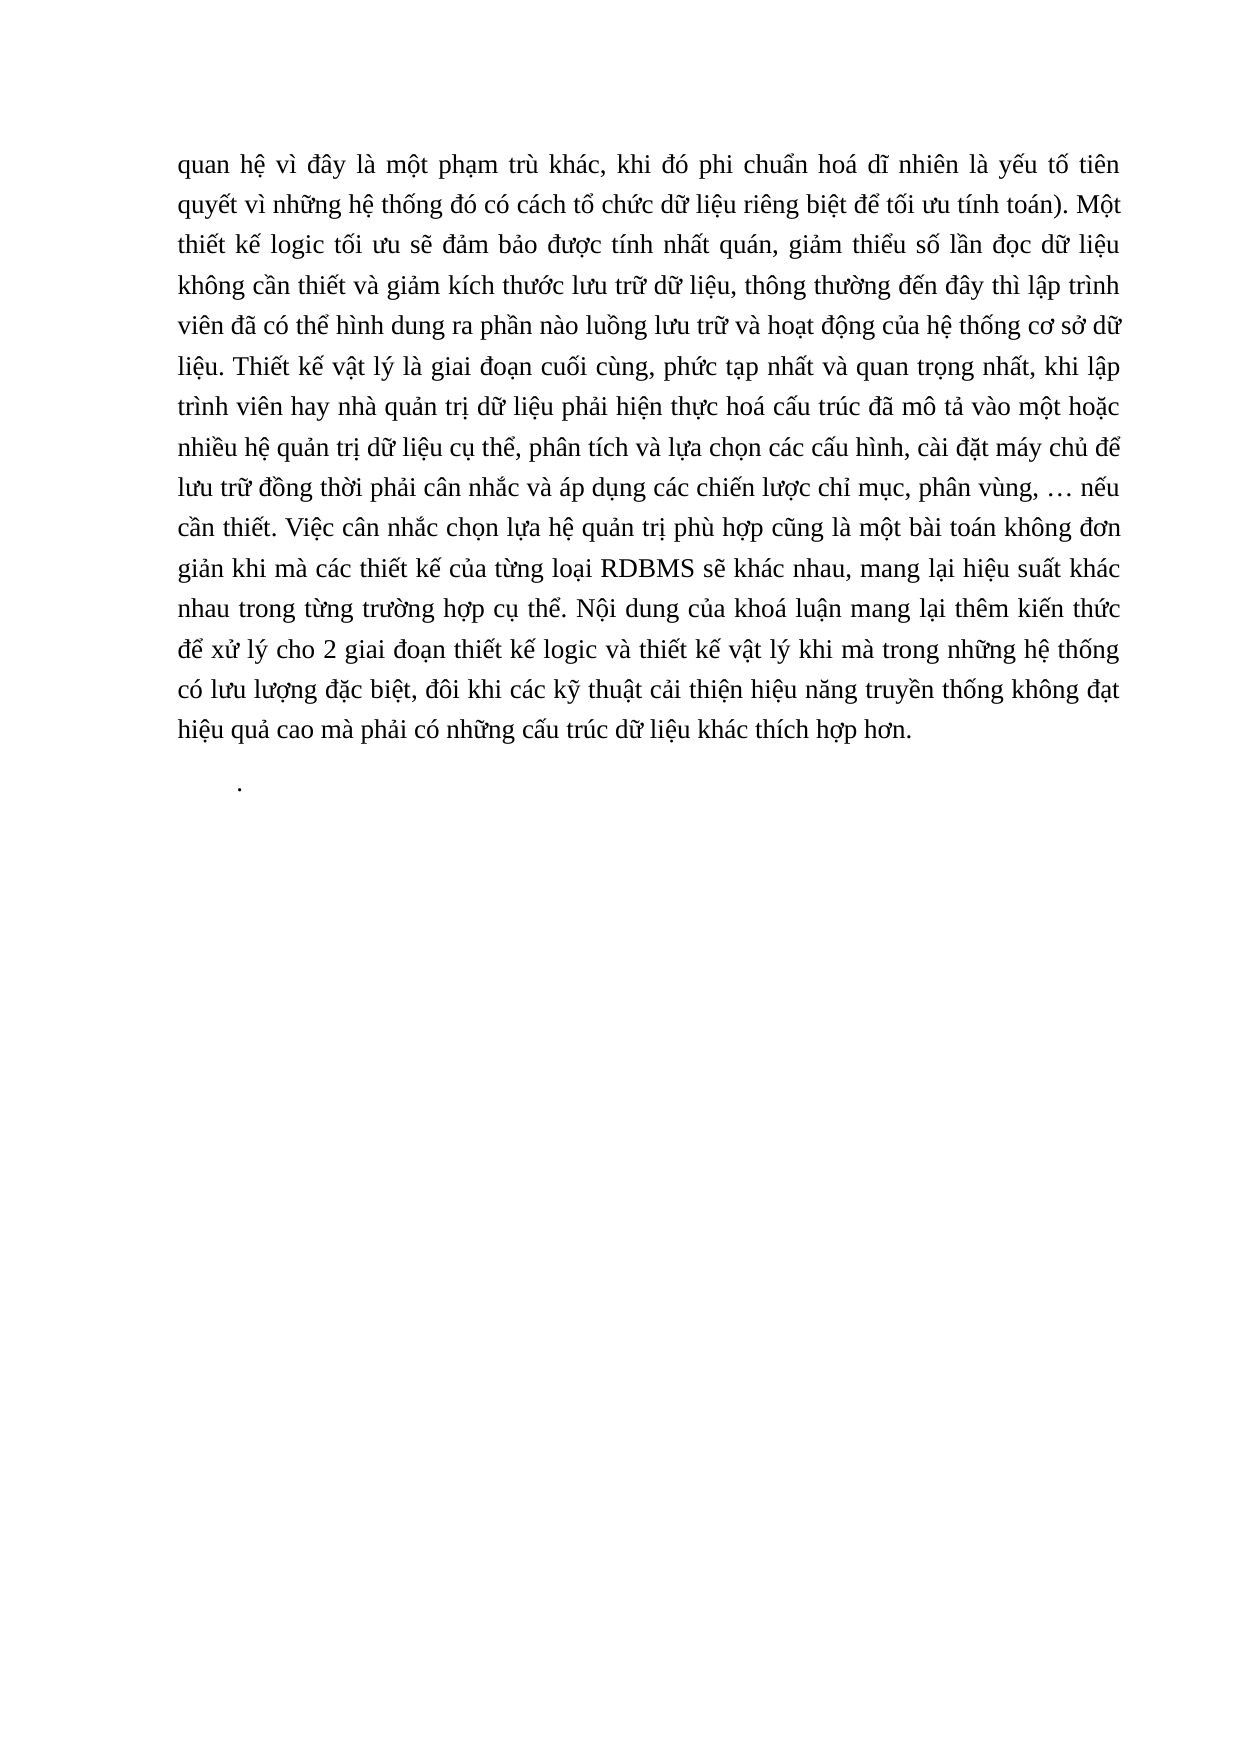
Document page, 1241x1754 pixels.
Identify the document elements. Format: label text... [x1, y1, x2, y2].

text . [177, 766, 1122, 798]
text quan hệ vì đây là một phạm trù khác, khi đó phi chuẩn hoá dĩ nhiên là yếu tố tiên quyết vì những hệ thống đó có cách tổ chức dữ liệu riêng biệt để tối ưu tính toán). Một thiết kế logic tối ưu sẽ đảm bảo được tính nhất quán, giảm thiểu số lần đọc dữ liệu không cần thiết và giảm kích thước lưu trữ dữ liệu, thông thường đến đây thì lập trình viên đã có thể hình dung ra phần nào luồng lưu trữ và hoạt động của hệ thống cơ sở dữ liệu. Thiết kế vật lý là giai đoạn cuối cùng, phức tạp nhất và quan trọng nhất, khi lập trình viên hay nhà quản trị dữ liệu phải hiện thực hoá cấu trúc đã mô tả vào một hoặc nhiều hệ quản trị dữ liệu cụ thể, phân tích và lựa chọn các cấu hình, cài đặt máy chủ để lưu trữ đồng thời phải cân nhắc và áp dụng các chiến lược chỉ mục, phân vùng, … nếu cần thiết. Việc cân nhắc chọn lựa hệ quản trị phù hợp cũng là một bài toán không đơn giản khi mà các thiết kế của từng loại RDBMS sẽ khác nhau, mang lại hiệu suất khác nhau trong từng trường hợp cụ thể. Nội dung của khoá luận mang lại thêm kiến thức để xử lý cho 2 giai đoạn thiết kế logic và thiết kế vật lý khi mà trong những hệ thống có lưu lượng đặc biệt, đôi khi các kỹ thuật cải thiện hiệu năng truyền thống không đạt hiệu quả cao mà phải có những cấu trúc dữ liệu khác thích hợp hơn. [177, 148, 1122, 745]
